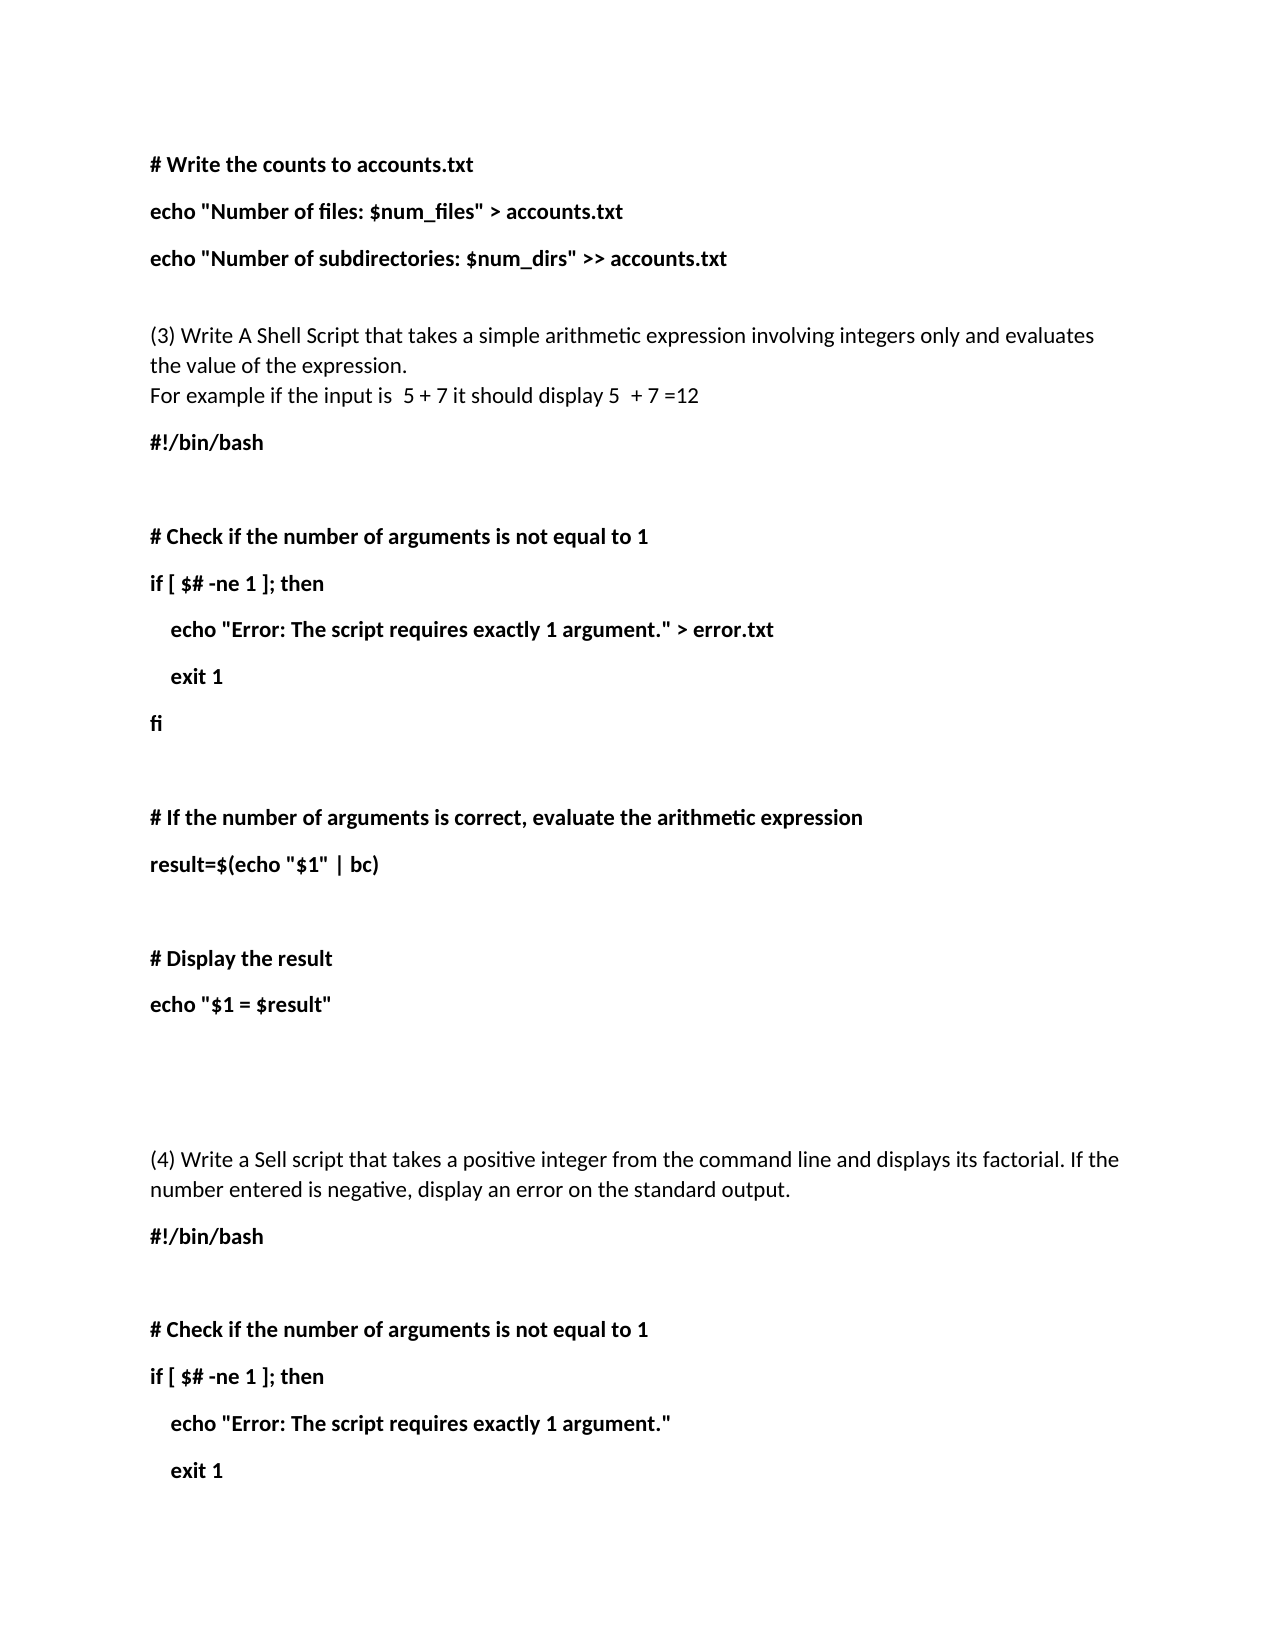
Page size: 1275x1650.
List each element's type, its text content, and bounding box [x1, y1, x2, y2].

text # Display the result [150, 944, 1125, 972]
text echo "Number of files: $num_files" > accounts.txt [150, 197, 1125, 225]
text echo "Number of subdirectories: $num_dirs" >> accounts.txt [150, 244, 1125, 272]
text # Check if the number of arguments is not equal to 1 [150, 1316, 1125, 1344]
text # Check if the number of arguments is not equal to 1 [150, 522, 1125, 550]
text if [ $# -ne 1 ]; then [150, 569, 1125, 597]
text echo "Error: The script requires exactly 1 argument." [150, 1409, 1125, 1437]
text echo "Error: The script requires exactly 1 argument." > error.txt [150, 616, 1125, 644]
text fi [150, 709, 1125, 737]
text exit 1 [150, 662, 1125, 691]
text exit 1 [150, 1456, 1125, 1484]
text #!/bin/bash [150, 428, 1125, 456]
text (3) Write A Shell Script that takes a simple arithmetic expression involving integers only and evaluates the value of the expression. For example if the input is 5 + 7 it should display 5 + 7 =12 [150, 291, 1125, 409]
text # If the number of arguments is correct, evaluate the arithmetic expression [150, 803, 1125, 831]
text if [ $# -ne 1 ]; then [150, 1362, 1125, 1391]
text #!/bin/bash [150, 1222, 1125, 1250]
text result=$(echo "$1" | bc) [150, 850, 1125, 878]
text (4) Write a Sell script that takes a positive integer from the command line and displays its factorial. If the number entered is negative, display an error on the standard output. [150, 1114, 1125, 1203]
text echo "$1 = $result" [150, 991, 1125, 1049]
text # Write the counts to accounts.txt [150, 150, 1125, 178]
